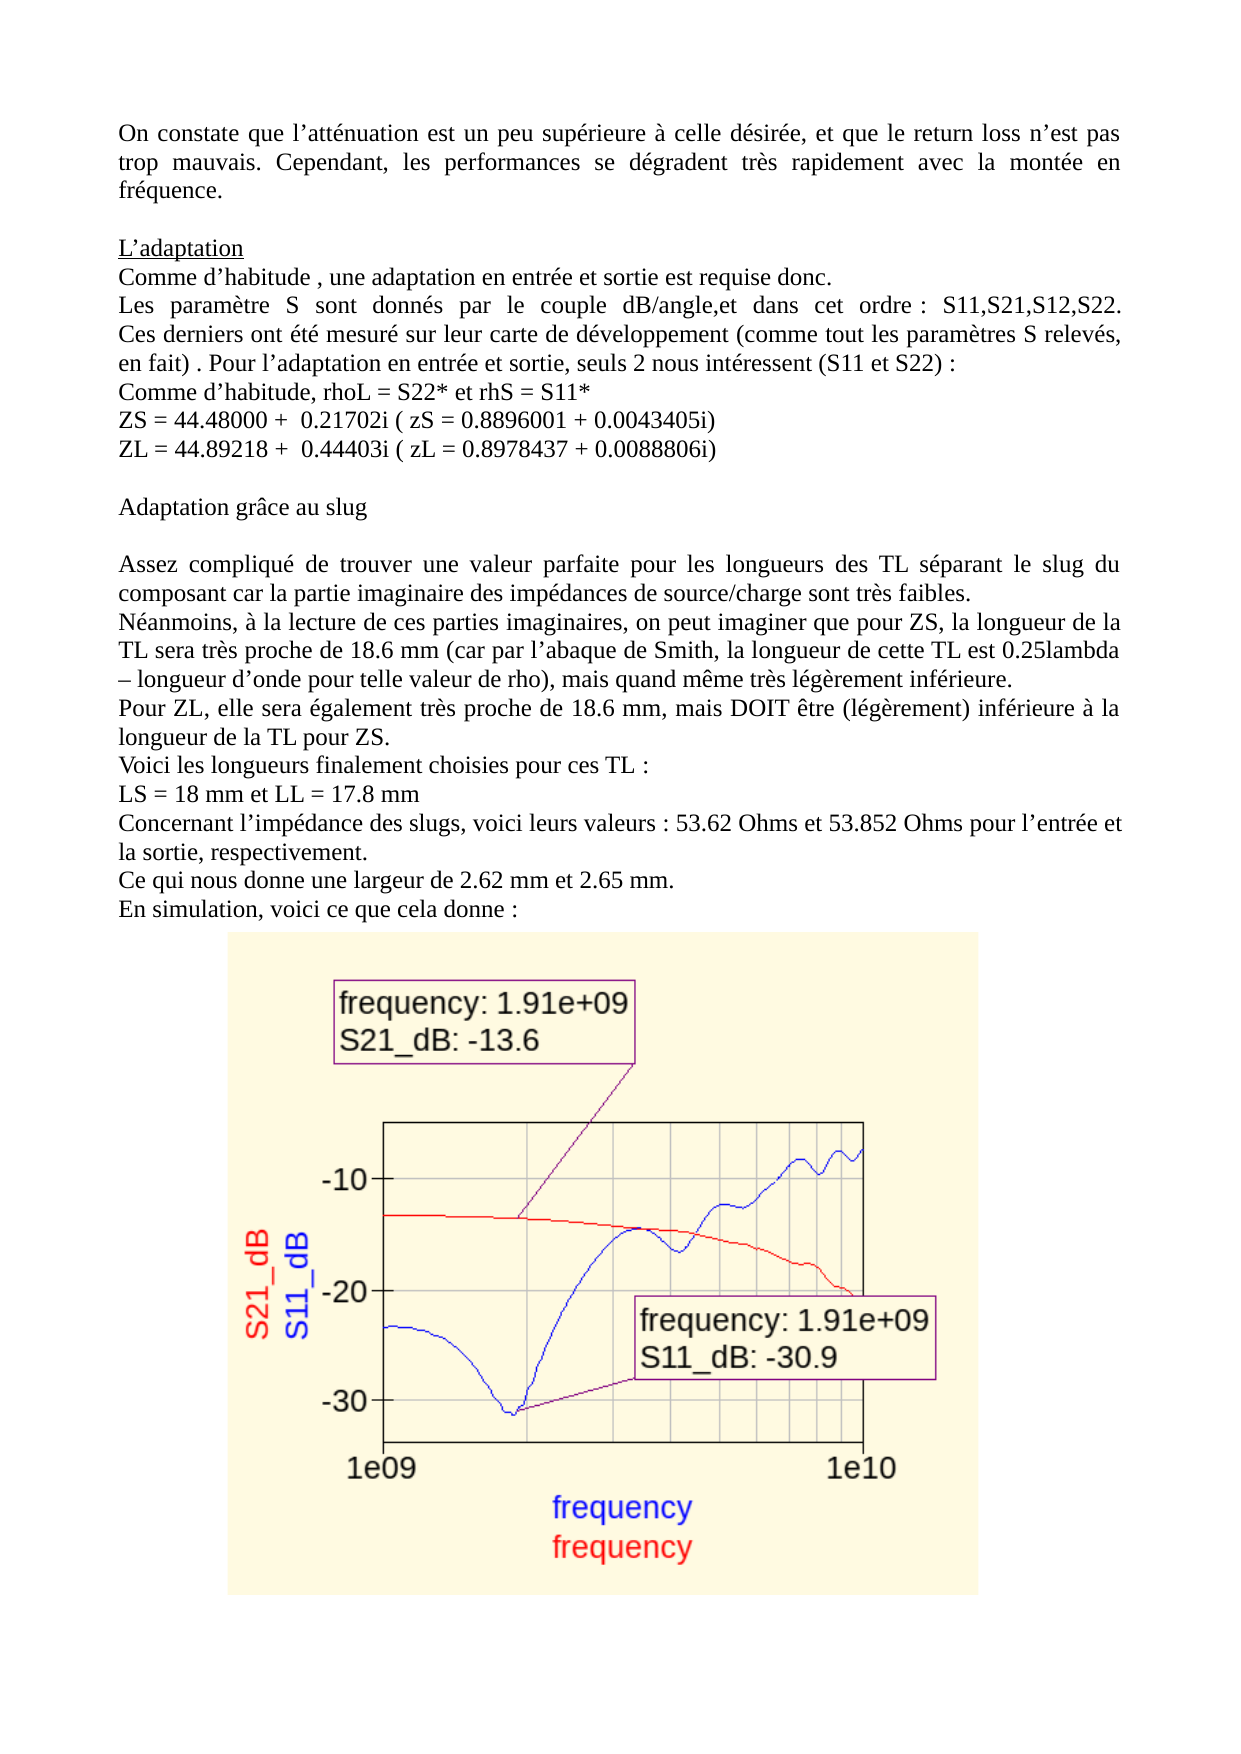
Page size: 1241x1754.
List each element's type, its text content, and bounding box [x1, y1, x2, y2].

text Néanmoins, à la lecture de ces parties imaginaires, on peut imaginer que pour ZS, la longueur de la TL sera très proche de 18.6 mm (car par l’abaque de Smith, la longueur de cette TL est 0.25lambda – longueur d’onde pour telle valeur de rho), mais quand même très légèrement inférieure. [118, 607, 1122, 693]
text Ce qui nous donne une largeur de 2.62 mm et 2.65 mm. [118, 866, 1122, 894]
text Voici les longueurs finalement choisies pour ces TL : [118, 751, 1122, 779]
text ZS = 44.48000 + 0.21702i ( zS = 0.8896001 + 0.0043405i) [118, 406, 1122, 434]
text En simulation, voici ce que cela donne : [118, 894, 1122, 923]
text On constate que l’atténuation est un peu supérieure à celle désirée, et que le return loss n’est pas trop mauvais. Cependant, les performances se dégradent très rapidement avec la montée en fréquence. [118, 118, 1122, 204]
text Adaptation grâce au slug [118, 492, 1122, 521]
text ZL = 44.89218 + 0.44403i ( zL = 0.8978437 + 0.0088806i) [118, 434, 1122, 463]
text Les paramètre S sont donnés par le couple dB/angle,et dans cet ordre : S11,S21,S12,S22. Ces derniers ont été mesuré sur leur carte de développement (comme tout les paramètres S relevés, en fait) . Pour l’adaptation en entrée et sortie, seuls 2 nous intéressent (S11 et S22) : [118, 291, 1122, 377]
text LS = 18 mm et LL = 17.8 mm [118, 779, 1122, 808]
text Concernant l’impédance des slugs, voici leurs valeurs : 53.62 Ohms et 53.852 Ohms pour l’entrée et la sortie, respectivement. [118, 808, 1122, 866]
text Pour ZL, elle sera également très proche de 18.6 mm, mais DOIT être (légèrement) inférieure à la longueur de la TL pour ZS. [118, 693, 1122, 751]
text Comme d’habitude, rhoL = S22* et rhS = S11* [118, 377, 1122, 406]
text Comme d’habitude , une adaptation en entrée et sortie est requise donc. [118, 262, 1122, 291]
picture [227, 932, 979, 1595]
text L’adaptation [118, 233, 1122, 262]
text Assez compliqué de trouver une valeur parfaite pour les longueurs des TL séparant le slug du composant car la partie imaginaire des impédances de source/charge sont très faibles. [118, 549, 1122, 607]
